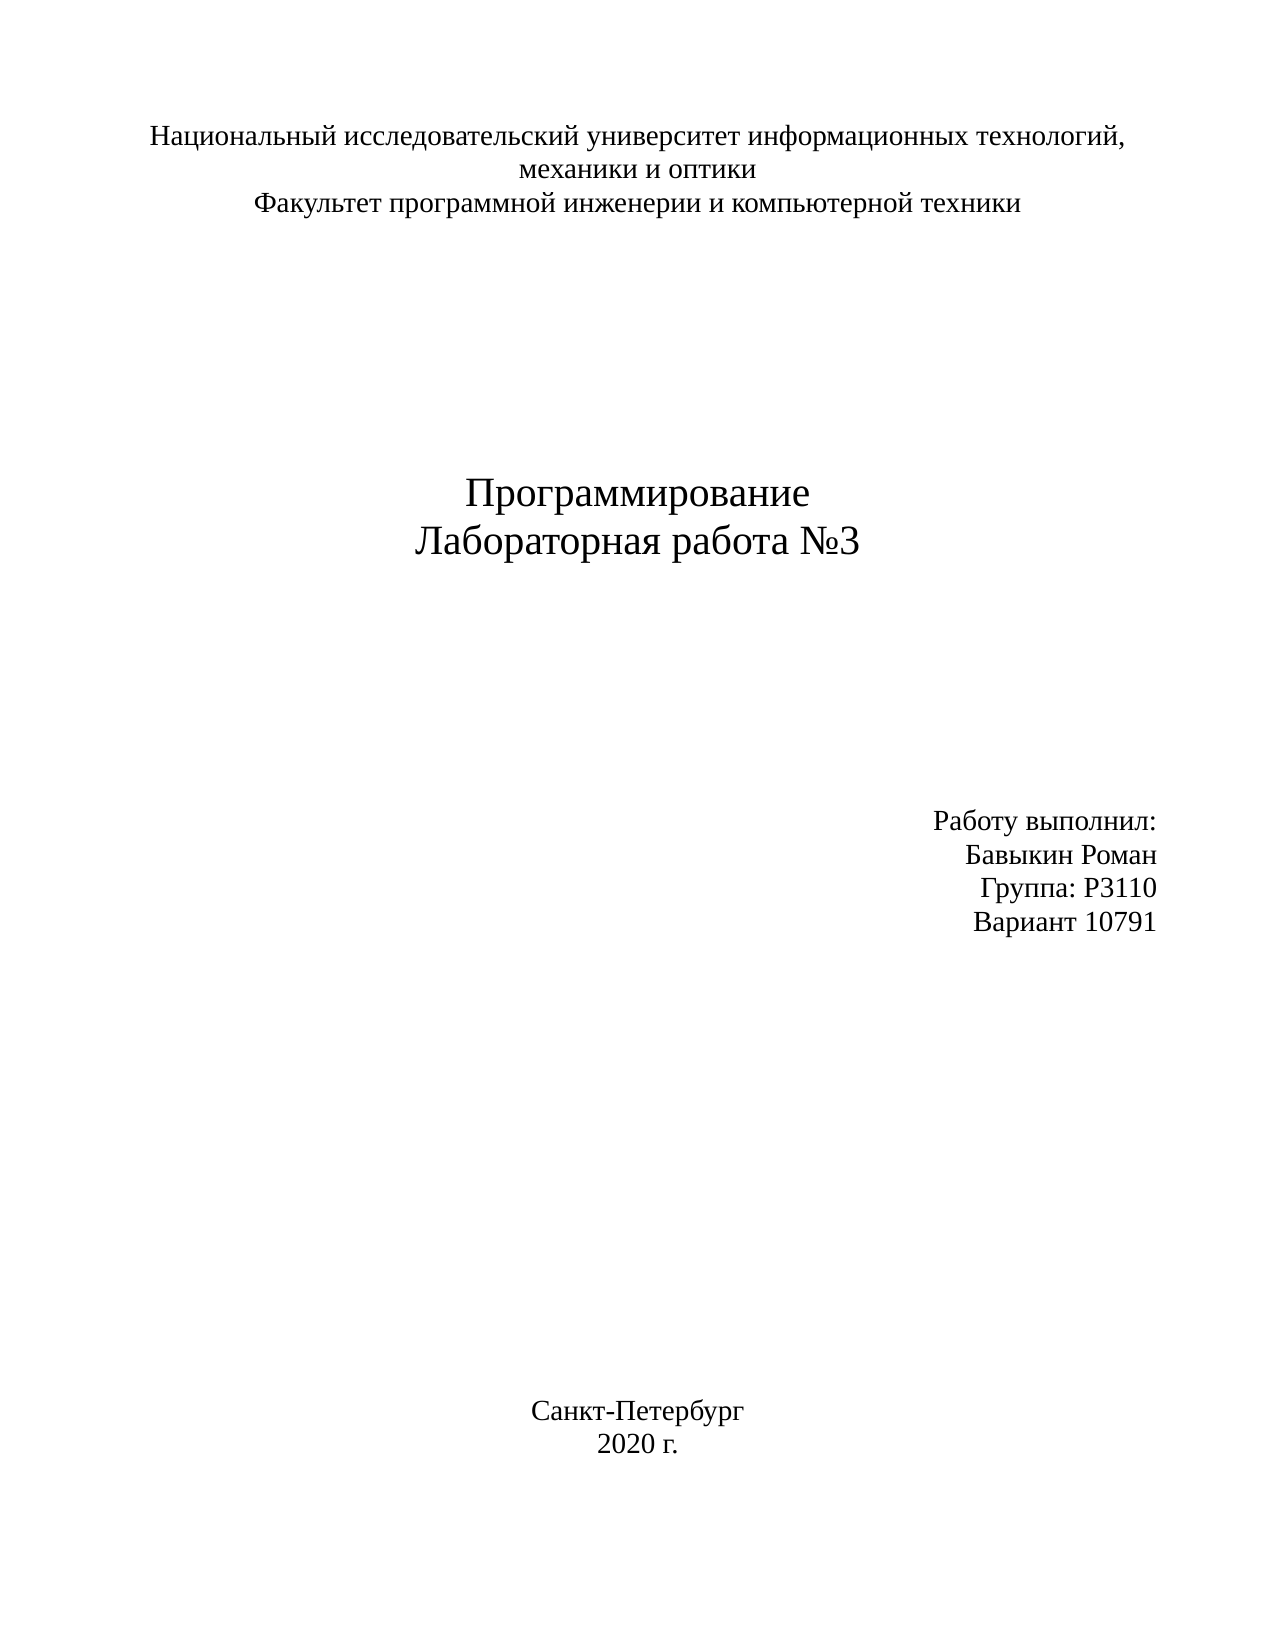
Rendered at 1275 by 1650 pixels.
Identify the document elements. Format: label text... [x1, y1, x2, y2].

text Национальный исследовательский университет информационных технологий, механики и оптики [118, 118, 1157, 185]
text Факультет программной инженерии и компьютерной техники [118, 185, 1157, 219]
text 2020 г. [118, 1426, 1157, 1460]
text Программирование [118, 468, 1157, 516]
text Лабораторная работа №3 [118, 516, 1157, 564]
text Работу выполнил: [118, 803, 1157, 837]
text Вариант 10791 [118, 904, 1157, 937]
text Санкт-Петербург [118, 1393, 1157, 1426]
text Группа: Р3110 [118, 870, 1157, 904]
text Бавыкин Роман [118, 837, 1157, 870]
